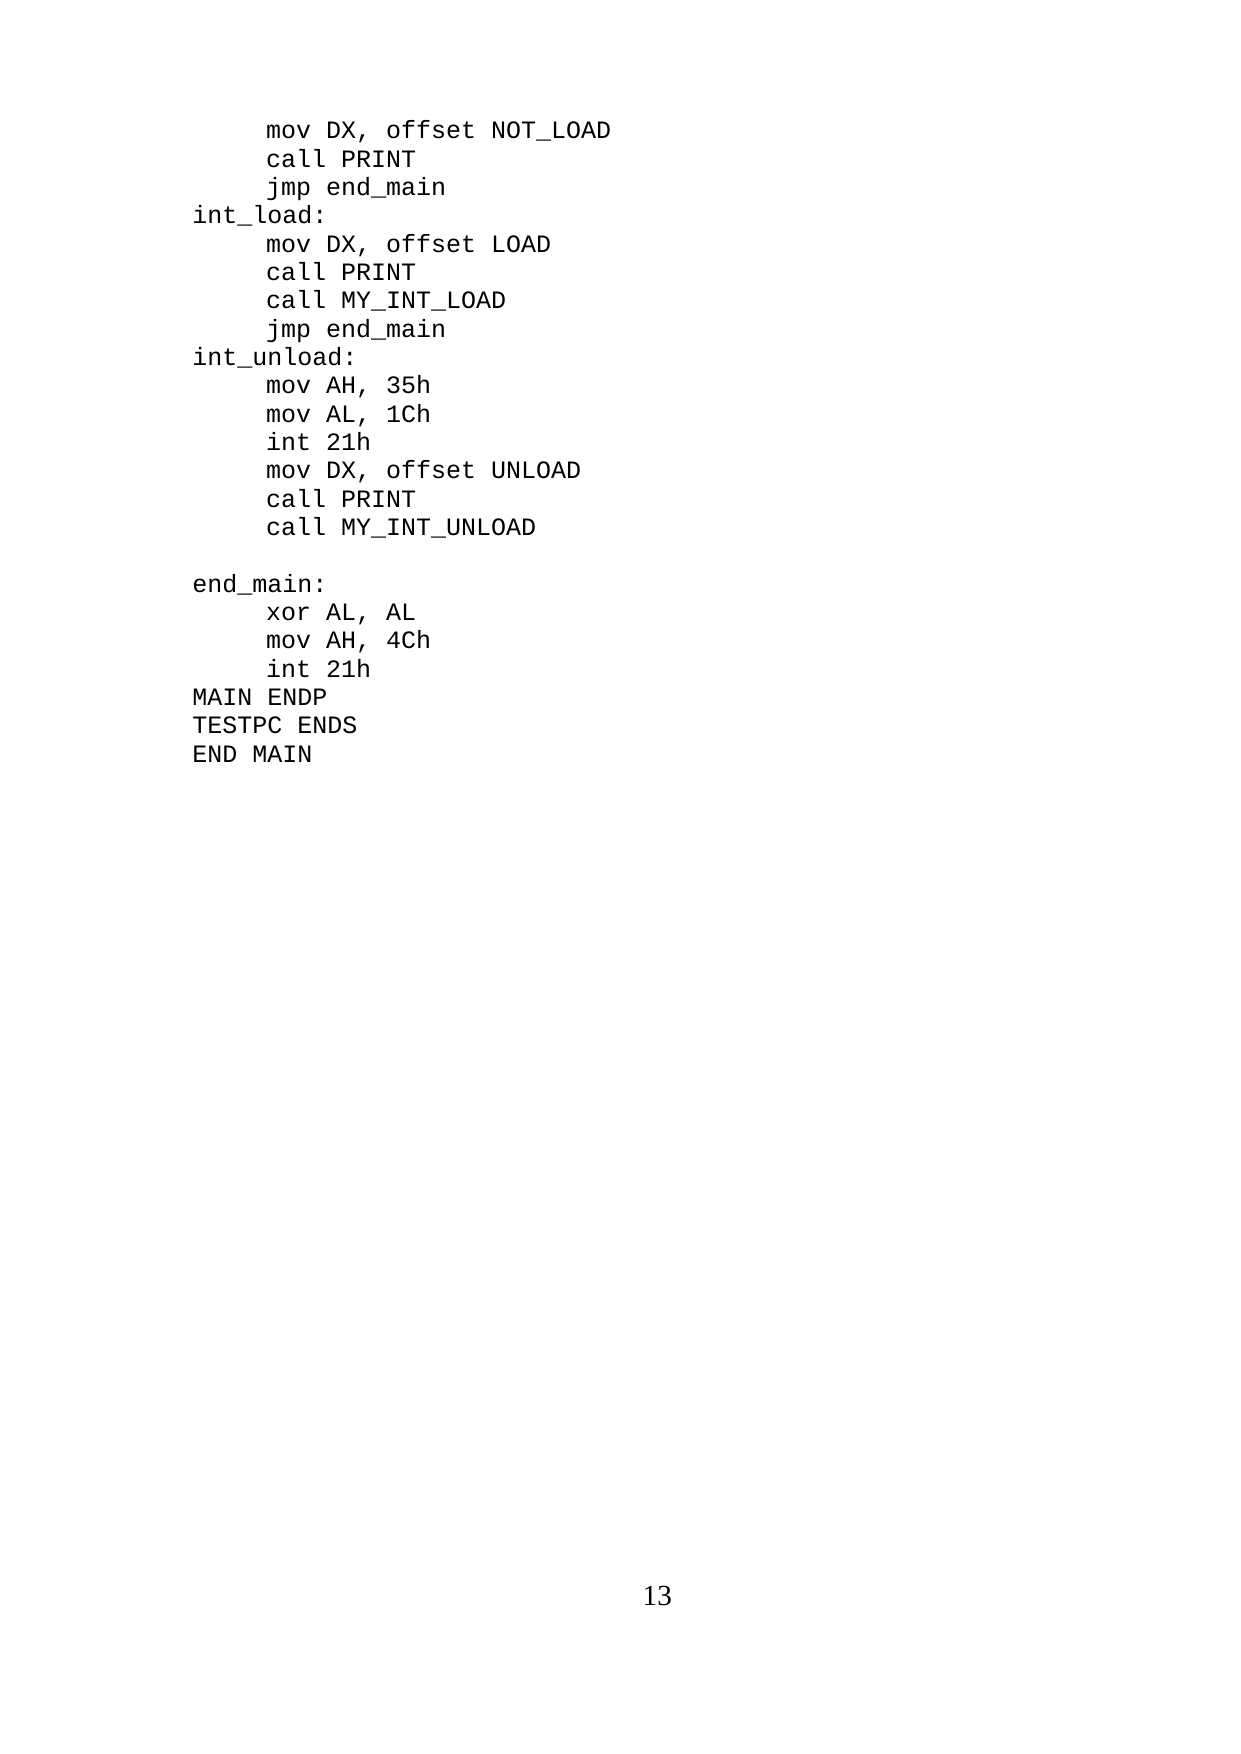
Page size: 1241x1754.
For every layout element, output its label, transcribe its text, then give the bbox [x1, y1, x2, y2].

text mov DX, offset LOAD [118, 231, 1122, 260]
text xor AL, AL [118, 600, 1122, 628]
text mov AH, 35h [118, 373, 1122, 401]
text int 21h [118, 430, 1122, 458]
text mov DX, offset NOT_LOAD [118, 118, 1122, 146]
text jmp end_main [118, 316, 1122, 345]
text int_load: [118, 203, 1122, 231]
text mov AH, 4Ch [118, 628, 1122, 656]
text mov AL, 1Ch [118, 401, 1122, 430]
text jmp end_main [118, 175, 1122, 203]
text TESTPC ENDS [118, 713, 1122, 741]
text int_unload: [118, 345, 1122, 373]
text call MY_INT_UNLOAD [118, 515, 1122, 543]
text int 21h [118, 656, 1122, 685]
text call PRINT [118, 260, 1122, 288]
text END MAIN [118, 741, 1122, 770]
text call PRINT [118, 486, 1122, 515]
text call MY_INT_LOAD [118, 288, 1122, 316]
text end_main: [118, 571, 1122, 600]
text mov DX, offset UNLOAD [118, 458, 1122, 486]
text call PRINT [118, 146, 1122, 175]
text MAIN ENDP [118, 685, 1122, 713]
